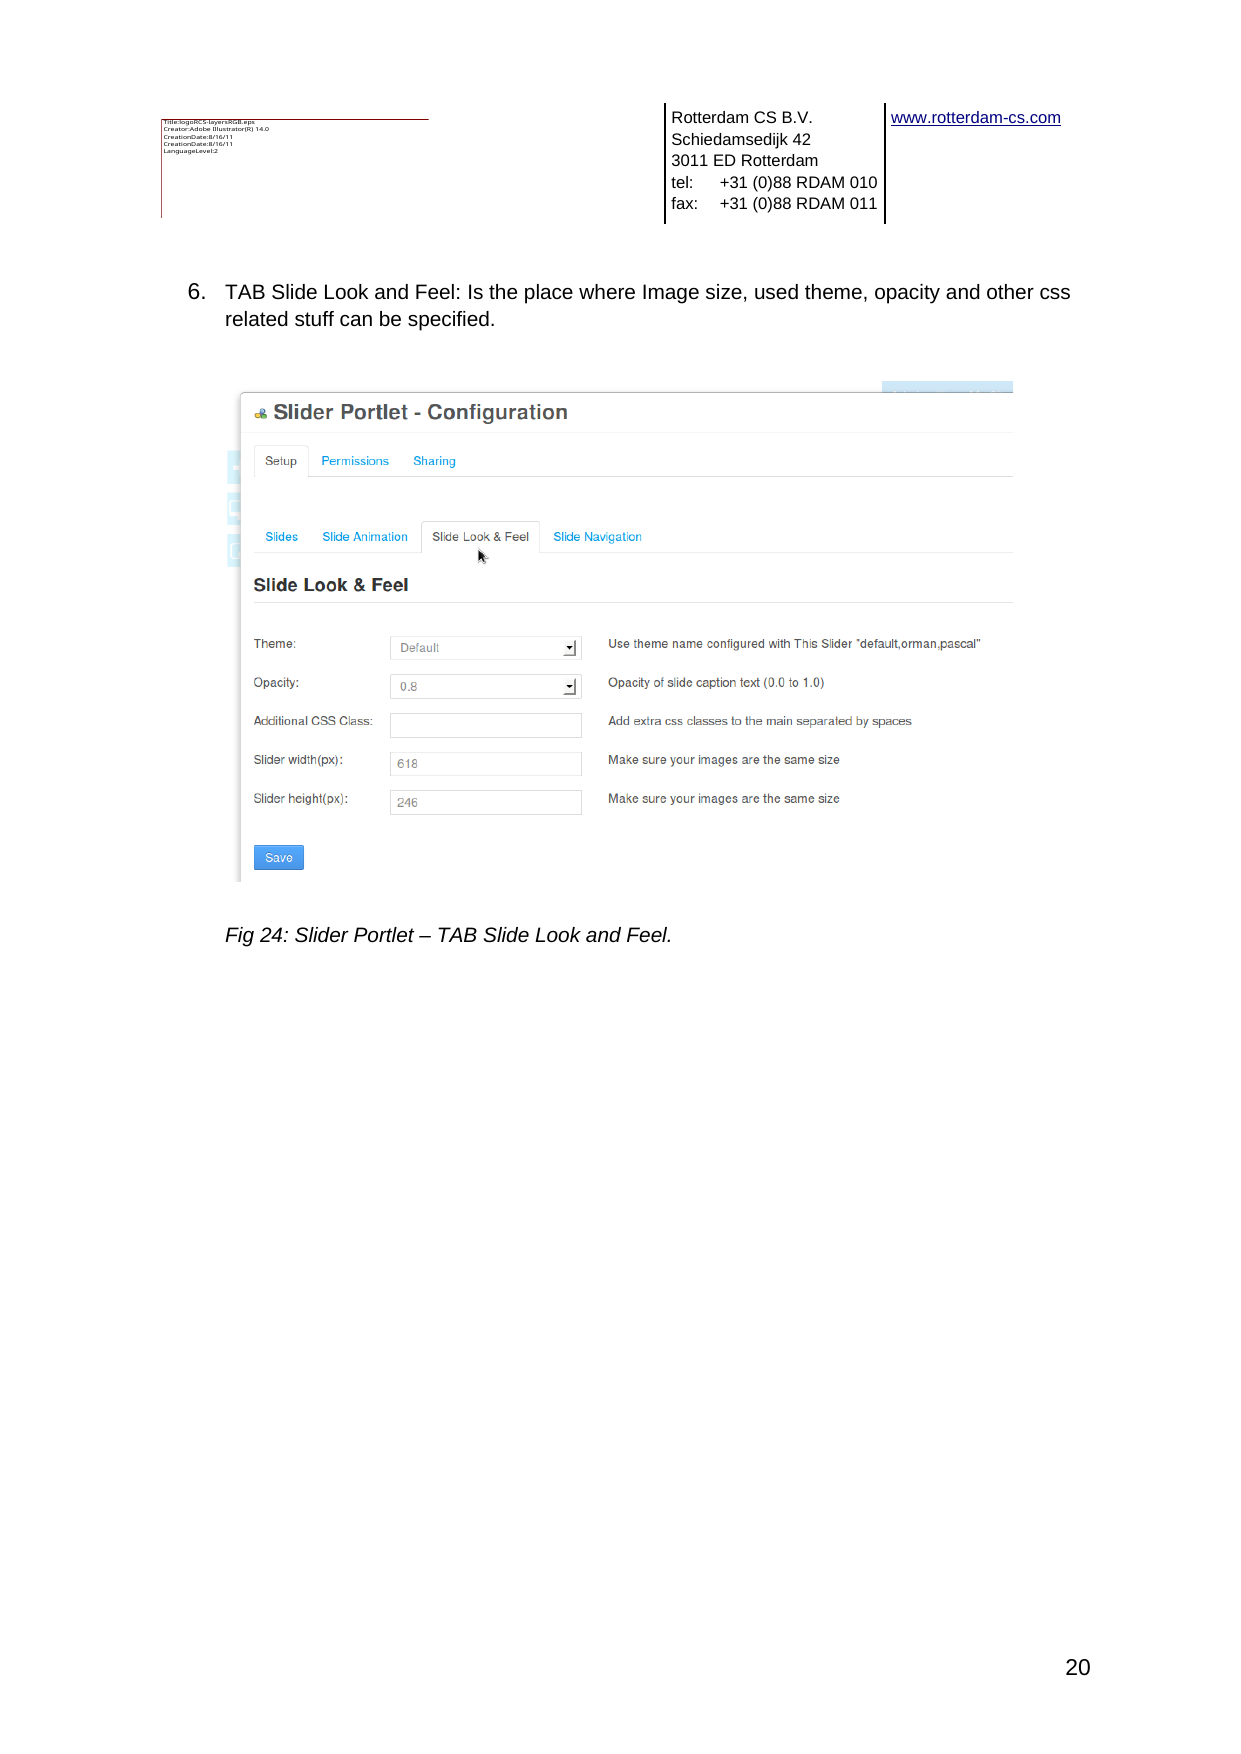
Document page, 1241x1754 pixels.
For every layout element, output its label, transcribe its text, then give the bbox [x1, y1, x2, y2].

picture [227, 381, 1014, 882]
subtitle Fig 24: Slider Portlet – TAB Slide Look and Feel. [187, 923, 1091, 947]
subtitle TAB Slide Look and Feel: Is the place where Image size, used theme, opacity and other css related stuff can be specified. [187, 279, 1091, 331]
